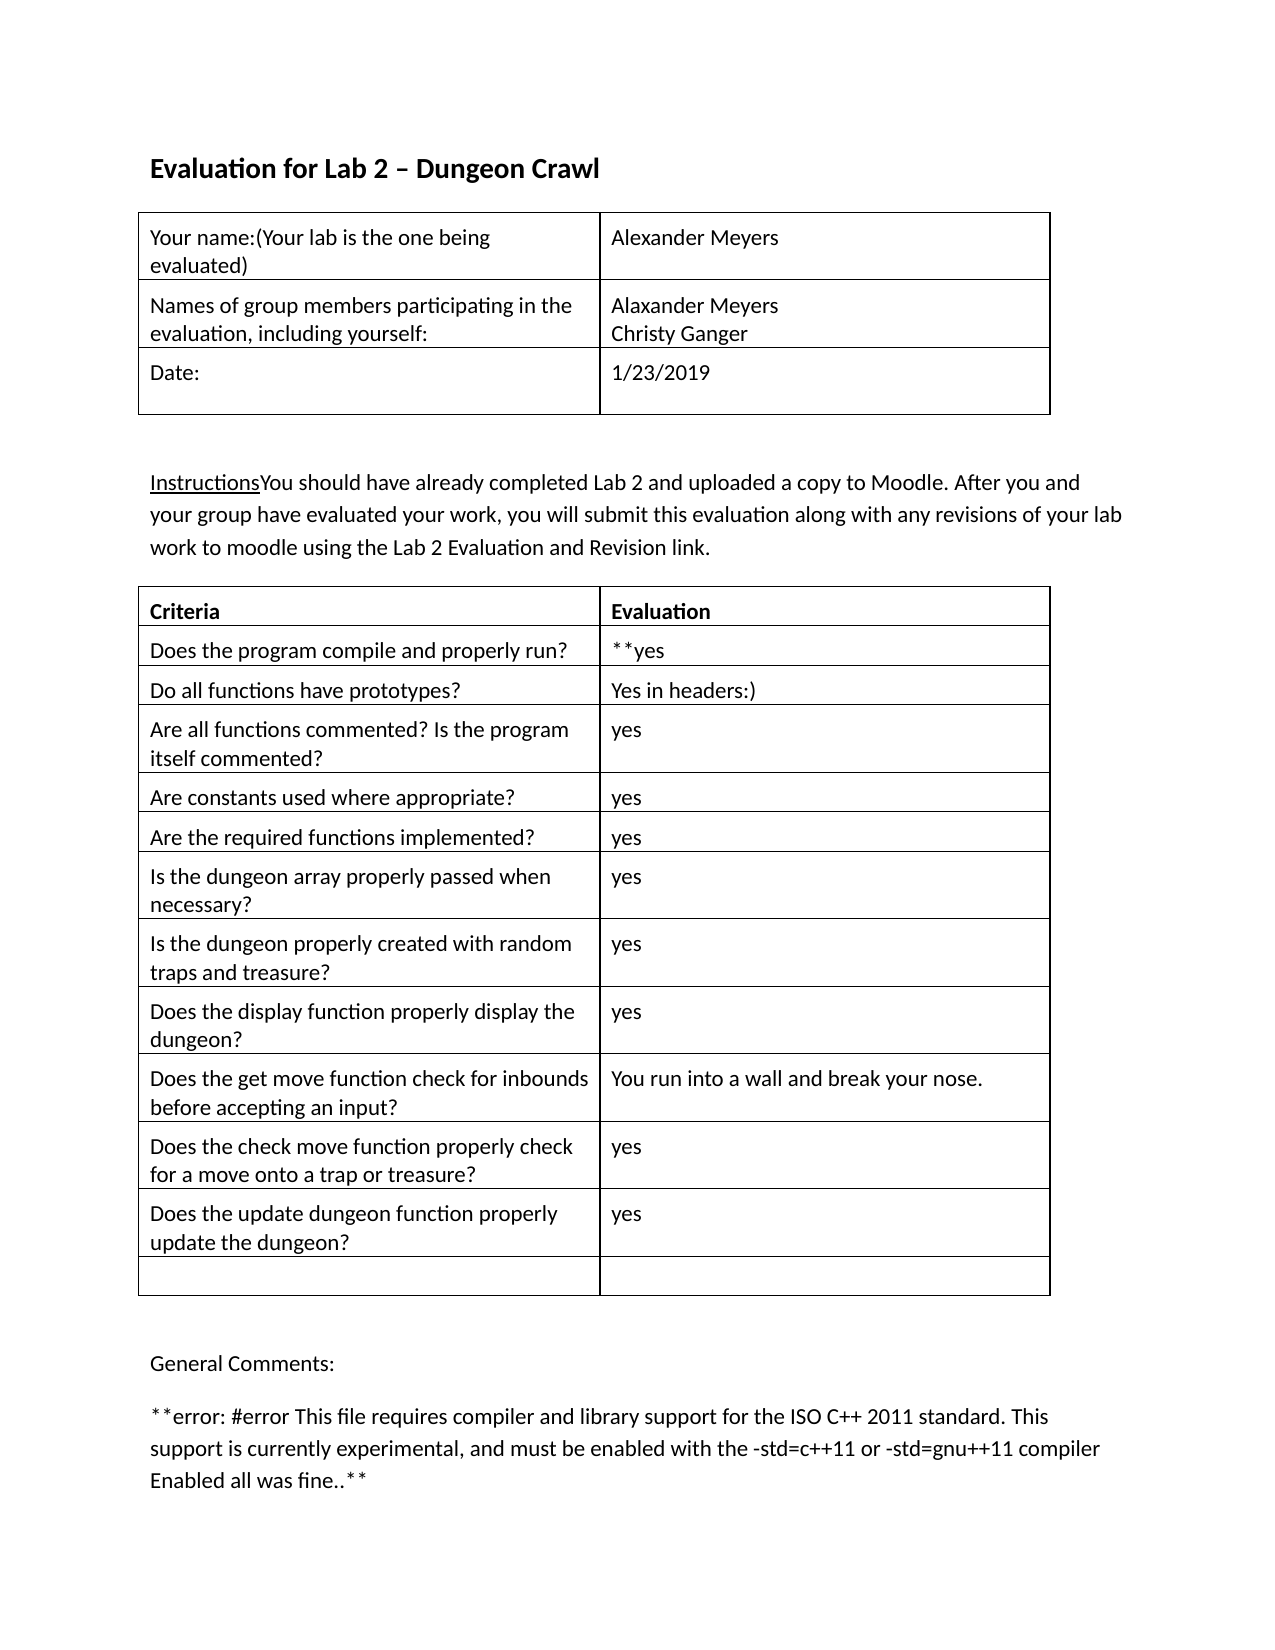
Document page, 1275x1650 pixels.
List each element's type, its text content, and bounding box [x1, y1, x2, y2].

table_header Your name: (Your lab is the one being evaluated) [139, 213, 599, 279]
text Instructions You should have already completed Lab 2 and uploaded a copy to Moodle. After you and your group have evaluated your work, you will submit this evaluation along with any revisions of your lab work to moodle using the Lab 2 Evaluation and Revision link. [150, 468, 1125, 561]
table_cell Alaxander Meyers Christy Ganger [601, 280, 1049, 347]
table_cell Does the program compile and properly run? [139, 626, 599, 665]
table_cell Do all functions have prototypes? [139, 666, 599, 704]
table_cell yes [601, 812, 1049, 851]
table_cell **yes [601, 626, 1049, 665]
table_cell yes [601, 852, 1049, 918]
text **error: #error This file requires compiler and library support for the ISO C++ 2011 standard. This support is currently experimental, and must be enabled with the -std=c++11 or -std=gnu++11 compiler Enabled all was fine..** [150, 1402, 1125, 1494]
table_cell Does the get move function check for inbounds before accepting an input? [139, 1054, 599, 1121]
table_cell Does the check move function properly check for a move onto a trap or treasure? [139, 1122, 599, 1188]
table_cell yes [601, 705, 1049, 772]
table_cell Are constants used where appropriate? [139, 773, 599, 811]
text Evaluation for Lab 2 – Dungeon Crawl [150, 150, 1125, 186]
table_cell yes [601, 1122, 1049, 1188]
table_cell Are the required functions implemented? [139, 812, 599, 851]
text General Comments: [150, 1349, 1125, 1377]
table_cell 1/23/2019 [601, 348, 1049, 414]
table_header Alexander Meyers [601, 213, 1049, 279]
table_cell Does the display function properly display the dungeon? [139, 987, 599, 1053]
table_cell Is the dungeon array properly passed when necessary? [139, 852, 599, 918]
table_cell [601, 1257, 1049, 1295]
table_cell Is the dungeon properly created with random traps and treasure? [139, 919, 599, 986]
table_cell yes [601, 773, 1049, 811]
table_cell [139, 1257, 599, 1295]
table_cell You run into a wall and break your nose. [601, 1054, 1049, 1121]
table_cell yes [601, 987, 1049, 1053]
table_cell Names of group members participating in the evaluation, including yourself: [139, 280, 599, 347]
table_cell Are all functions commented? Is the program itself commented? [139, 705, 599, 772]
table_cell yes [601, 919, 1049, 986]
table_cell Date: [139, 348, 599, 414]
table_header Evaluation [601, 587, 1049, 625]
table_header Criteria [139, 587, 599, 625]
table_cell Does the update dungeon function properly update the dungeon? [139, 1189, 599, 1256]
table_cell Yes in headers:) [601, 666, 1049, 704]
table_cell yes [601, 1189, 1049, 1256]
